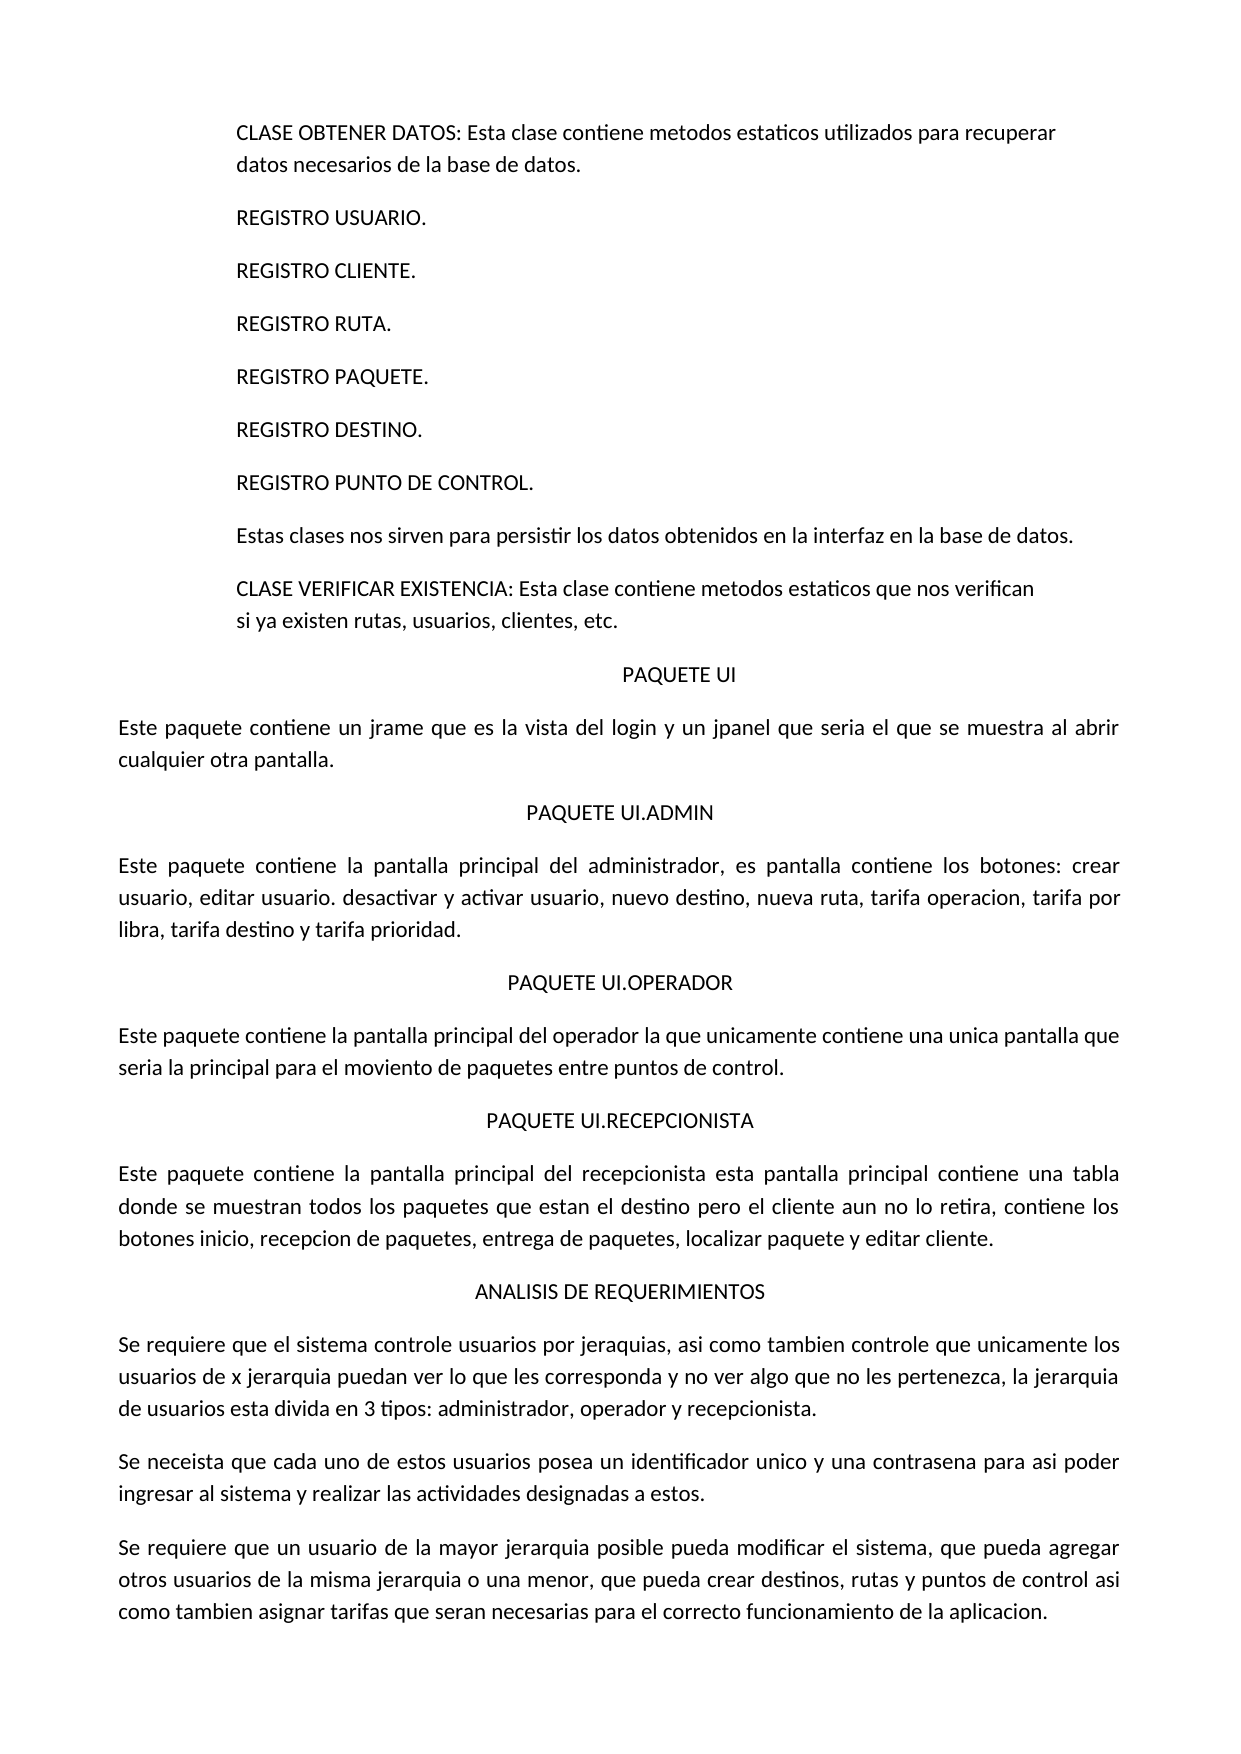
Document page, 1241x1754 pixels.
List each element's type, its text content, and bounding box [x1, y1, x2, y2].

text PAQUETE UI.ADMIN [118, 798, 1122, 826]
text Se requiere que el sistema controle usuarios por jeraquias, asi como tambien controle que unicamente los usuarios de x jerarquia puedan ver lo que les corresponda y no ver algo que no les pertenezca, la jerarquia de usuarios esta divida en 3 tipos: administrador, operador y recepcionista. [118, 1330, 1122, 1422]
text REGISTRO CLIENTE. [118, 256, 1122, 284]
text REGISTRO USUARIO. [118, 203, 1122, 231]
text CLASE VERIFICAR EXISTENCIA: Esta clase contiene metodos estaticos que nos verifican si ya existen rutas, usuarios, clientes, etc. [118, 574, 1122, 635]
text CLASE OBTENER DATOS: Esta clase contiene metodos estaticos utilizados para recuperar datos necesarios de la base de datos. [118, 118, 1122, 178]
text PAQUETE UI.OPERADOR [118, 968, 1122, 996]
text ANALISIS DE REQUERIMIENTOS [118, 1277, 1122, 1305]
text PAQUETE UI [118, 660, 1122, 688]
text REGISTRO RUTA. [118, 309, 1122, 337]
text REGISTRO PUNTO DE CONTROL. [118, 468, 1122, 496]
text Se requiere que un usuario de la mayor jerarquia posible pueda modificar el sistema, que pueda agregar otros usuarios de la misma jerarquia o una menor, que pueda crear destinos, rutas y puntos de control asi como tambien asignar tarifas que seran necesarias para el correcto funcionamiento de la aplicacion. [118, 1533, 1122, 1625]
text REGISTRO PAQUETE. [118, 362, 1122, 390]
text PAQUETE UI.RECEPCIONISTA [118, 1107, 1122, 1134]
text Este paquete contiene la pantalla principal del operador la que unicamente contiene una unica pantalla que seria la principal para el moviento de paquetes entre puntos de control. [118, 1021, 1122, 1082]
text Este paquete contiene un jrame que es la vista del login y un jpanel que seria el que se muestra al abrir cualquier otra pantalla. [118, 713, 1122, 773]
text Estas clases nos sirven para persistir los datos obtenidos en la interfaz en la base de datos. [118, 521, 1122, 549]
text Este paquete contiene la pantalla principal del administrador, es pantalla contiene los botones: crear usuario, editar usuario. desactivar y activar usuario, nuevo destino, nueva ruta, tarifa operacion, tarifa por libra, tarifa destino y tarifa prioridad. [118, 851, 1122, 943]
text REGISTRO DESTINO. [118, 415, 1122, 443]
text Se neceista que cada uno de estos usuarios posea un identificador unico y una contrasena para asi poder ingresar al sistema y realizar las actividades designadas a estos. [118, 1447, 1122, 1508]
text Este paquete contiene la pantalla principal del recepcionista esta pantalla principal contiene una tabla donde se muestran todos los paquetes que estan el destino pero el cliente aun no lo retira, contiene los botones inicio, recepcion de paquetes, entrega de paquetes, localizar paquete y editar cliente. [118, 1159, 1122, 1252]
